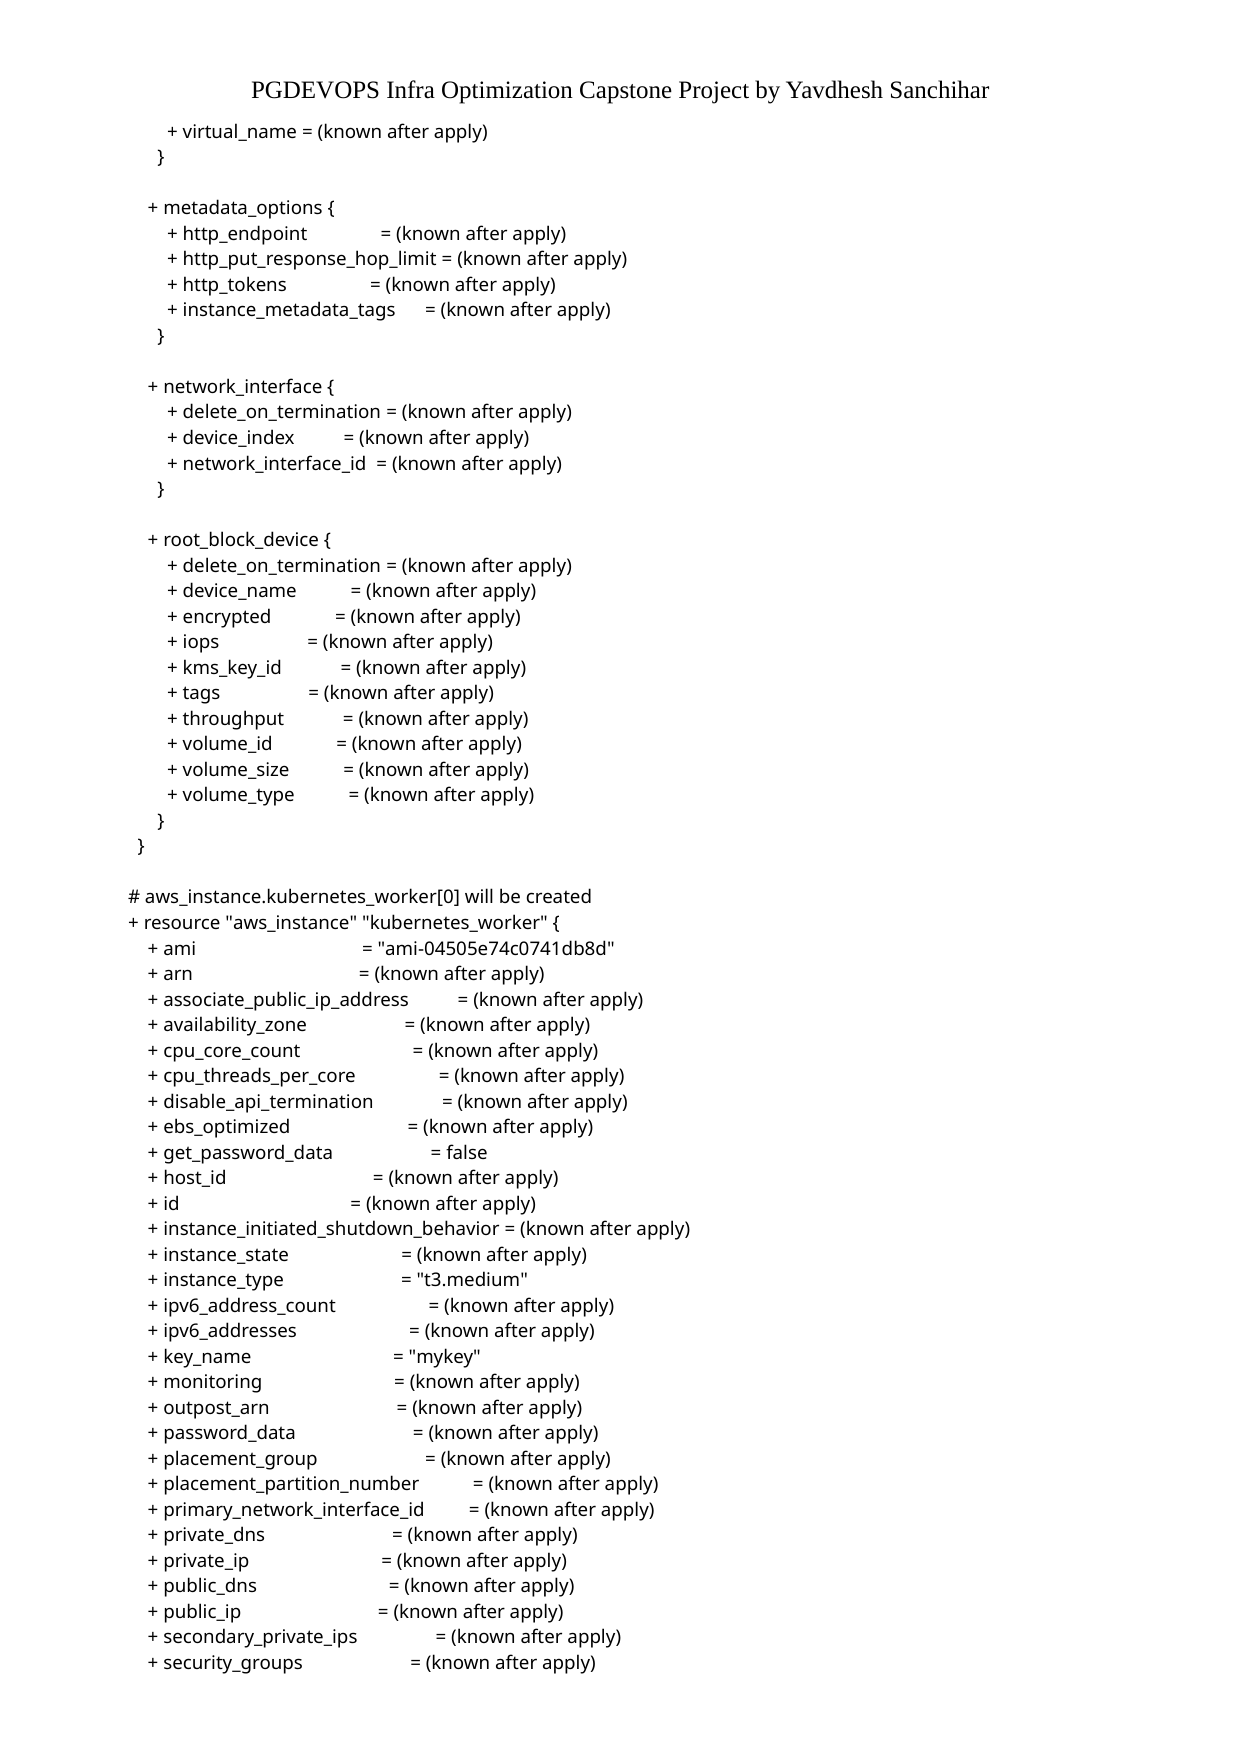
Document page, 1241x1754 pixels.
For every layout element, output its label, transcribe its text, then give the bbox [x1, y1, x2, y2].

text + associate_public_ip_address = (known after apply) [118, 986, 1122, 1011]
text + throughput = (known after apply) [118, 705, 1122, 731]
text + http_put_response_hop_limit = (known after apply) [118, 246, 1122, 271]
text + instance_metadata_tags = (known after apply) [118, 297, 1122, 322]
text + root_block_device { [118, 526, 1122, 552]
text + key_name = "mykey" [118, 1343, 1122, 1369]
text } [118, 807, 1122, 833]
text } [118, 144, 1122, 169]
text } [118, 322, 1122, 348]
text + public_dns = (known after apply) [118, 1573, 1122, 1598]
text + ebs_optimized = (known after apply) [118, 1113, 1122, 1139]
text + metadata_options { [118, 195, 1122, 220]
text + outpost_arn = (known after apply) [118, 1394, 1122, 1420]
text + cpu_core_count = (known after apply) [118, 1037, 1122, 1062]
text } [118, 475, 1122, 501]
text + iops = (known after apply) [118, 628, 1122, 654]
text + device_name = (known after apply) [118, 577, 1122, 603]
text + placement_group = (known after apply) [118, 1445, 1122, 1471]
text + virtual_name = (known after apply) [118, 118, 1122, 144]
text + placement_partition_number = (known after apply) [118, 1471, 1122, 1496]
text + tags = (known after apply) [118, 679, 1122, 705]
text + secondary_private_ips = (known after apply) [118, 1624, 1122, 1649]
text + availability_zone = (known after apply) [118, 1011, 1122, 1037]
text + kms_key_id = (known after apply) [118, 654, 1122, 679]
text + arn = (known after apply) [118, 960, 1122, 986]
text + device_index = (known after apply) [118, 424, 1122, 450]
text + volume_type = (known after apply) [118, 782, 1122, 807]
text + network_interface { [118, 373, 1122, 399]
text + password_data = (known after apply) [118, 1420, 1122, 1445]
text # aws_instance.kubernetes_worker[0] will be created [118, 884, 1122, 909]
text + primary_network_interface_id = (known after apply) [118, 1496, 1122, 1522]
text + ami = "ami-04505e74c0741db8d" [118, 935, 1122, 960]
text + network_interface_id = (known after apply) [118, 450, 1122, 475]
text + encrypted = (known after apply) [118, 603, 1122, 628]
text + resource "aws_instance" "kubernetes_worker" { [118, 909, 1122, 935]
text + security_groups = (known after apply) [118, 1649, 1122, 1675]
text + monitoring = (known after apply) [118, 1369, 1122, 1394]
text + ipv6_address_count = (known after apply) [118, 1292, 1122, 1318]
text + instance_state = (known after apply) [118, 1241, 1122, 1267]
text + disable_api_termination = (known after apply) [118, 1088, 1122, 1113]
text + delete_on_termination = (known after apply) [118, 552, 1122, 577]
text + ipv6_addresses = (known after apply) [118, 1318, 1122, 1343]
text + private_dns = (known after apply) [118, 1522, 1122, 1547]
text + host_id = (known after apply) [118, 1164, 1122, 1190]
text + private_ip = (known after apply) [118, 1547, 1122, 1573]
text + delete_on_termination = (known after apply) [118, 399, 1122, 424]
text + http_tokens = (known after apply) [118, 271, 1122, 297]
text + public_ip = (known after apply) [118, 1598, 1122, 1624]
text + cpu_threads_per_core = (known after apply) [118, 1062, 1122, 1088]
text + id = (known after apply) [118, 1190, 1122, 1216]
text + volume_id = (known after apply) [118, 731, 1122, 756]
text + volume_size = (known after apply) [118, 756, 1122, 782]
text + instance_initiated_shutdown_behavior = (known after apply) [118, 1216, 1122, 1241]
text + http_endpoint = (known after apply) [118, 220, 1122, 246]
text + get_password_data = false [118, 1139, 1122, 1164]
text + instance_type = "t3.medium" [118, 1267, 1122, 1292]
text } [118, 833, 1122, 858]
